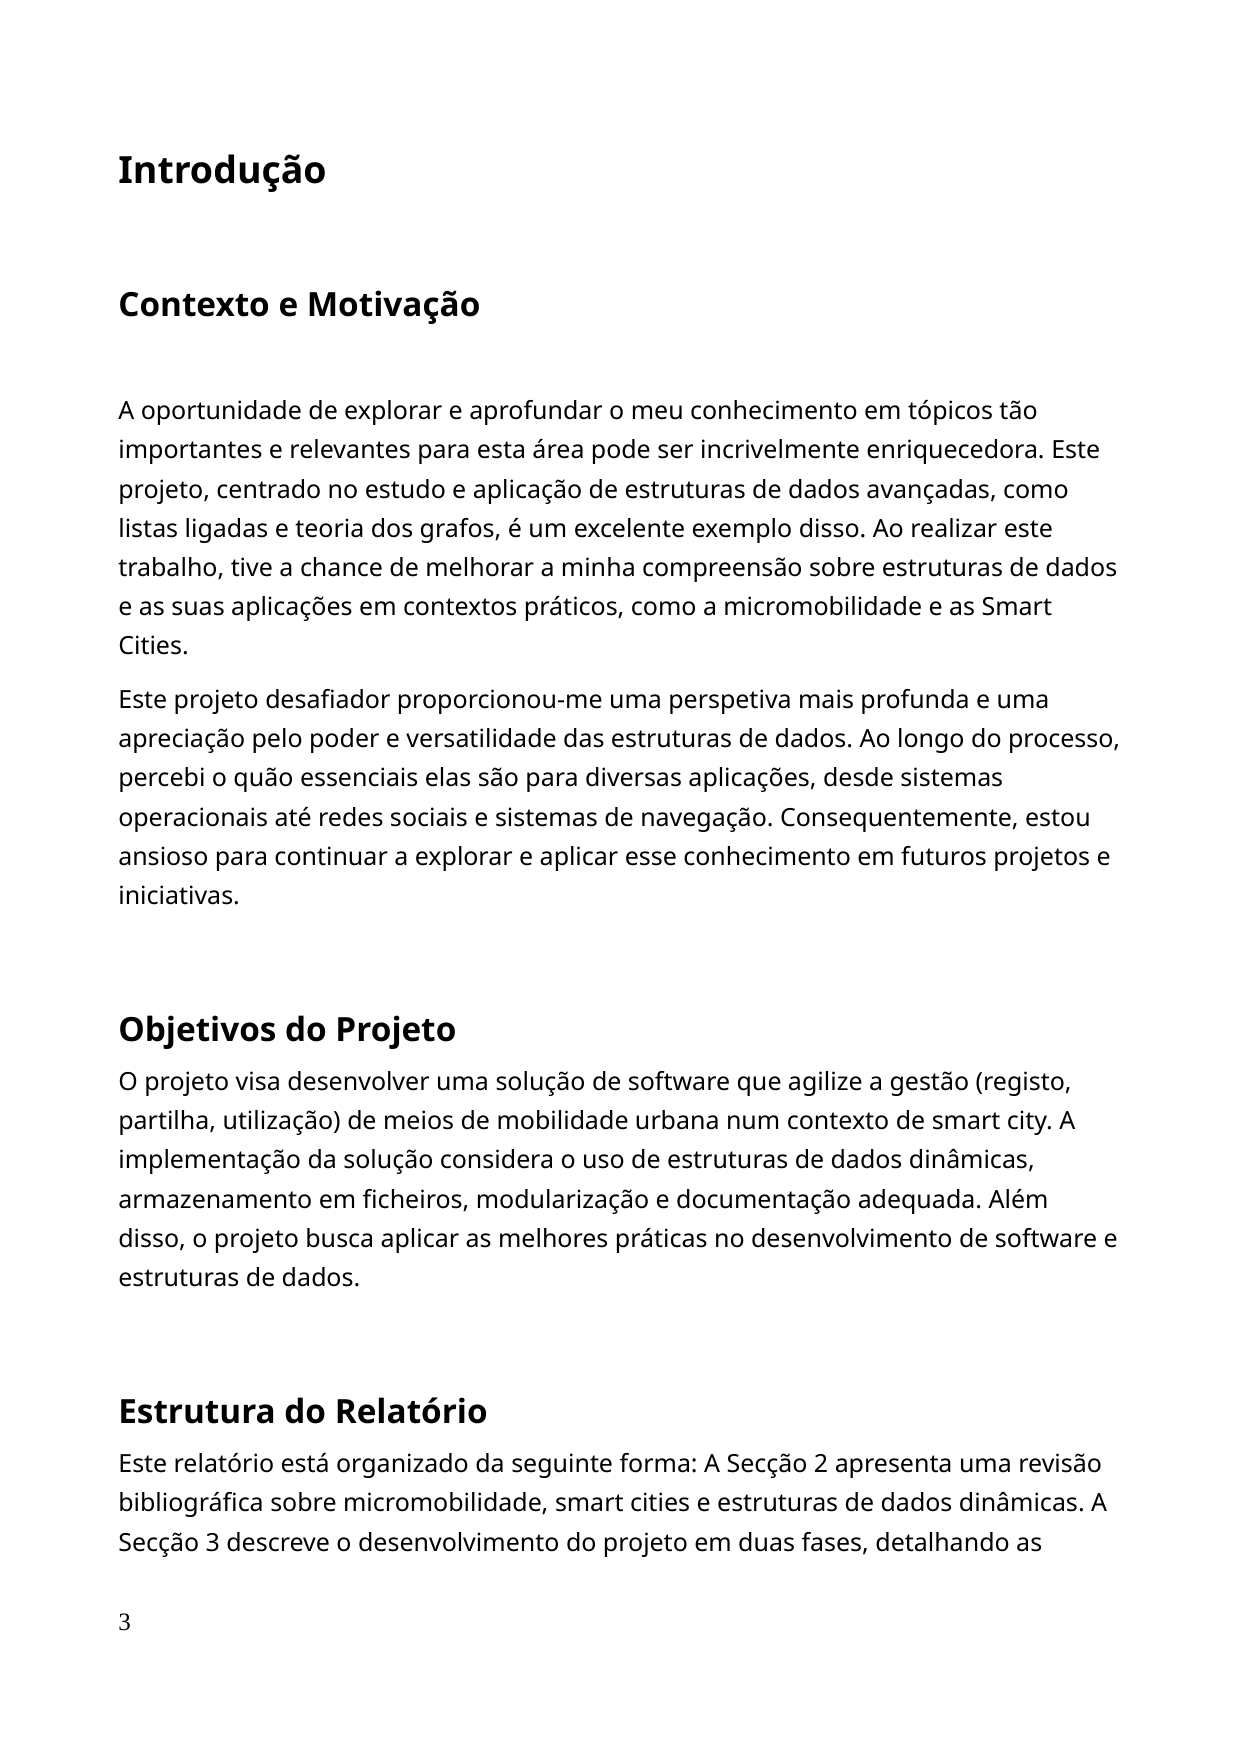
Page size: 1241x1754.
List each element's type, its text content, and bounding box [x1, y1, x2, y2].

subtitle Objetivos do Projeto [118, 1006, 1122, 1051]
text A oportunidade de explorar e aprofundar o meu conhecimento em tópicos tão importantes e relevantes para esta área pode ser incrivelmente enriquecedora. Este projeto, centrado no estudo e aplicação de estruturas de dados avançadas, como listas ligadas e teoria dos grafos, é um excelente exemplo disso. Ao realizar este trabalho, tive a chance de melhorar a minha compreensão sobre estruturas de dados e as suas aplicações em contextos práticos, como a micromobilidade e as Smart Cities. [118, 393, 1122, 662]
subtitle Introdução [118, 143, 1122, 194]
text Este relatório está organizado da seguinte forma: A Secção 2 apresenta uma revisão bibliográfica sobre micromobilidade, smart cities e estruturas de dados dinâmicas. A Secção 3 descreve o desenvolvimento do projeto em duas fases, detalhando as [118, 1446, 1122, 1558]
subtitle Contexto e Motivação [118, 281, 1122, 327]
text Este projeto desafiador proporcionou-me uma perspetiva mais profunda e uma apreciação pelo poder e versatilidade das estruturas de dados. Ao longo do processo, percebi o quão essenciais elas são para diversas aplicações, desde sistemas operacionais até redes sociais e sistemas de navegação. Consequentemente, estou ansioso para continuar a explorar e aplicar esse conhecimento em futuros projetos e iniciativas. [118, 682, 1122, 912]
subtitle Estrutura do Relatório [118, 1388, 1122, 1433]
text O projeto visa desenvolver uma solução de software que agilize a gestão (registo, partilha, utilização) de meios de mobilidade urbana num contexto de smart city. A implementação da solução considera o uso de estruturas de dados dinâmicas, armazenamento em ficheiros, modularização e documentação adequada. Além disso, o projeto busca aplicar as melhores práticas no desenvolvimento de software e estruturas de dados. [118, 1064, 1122, 1294]
